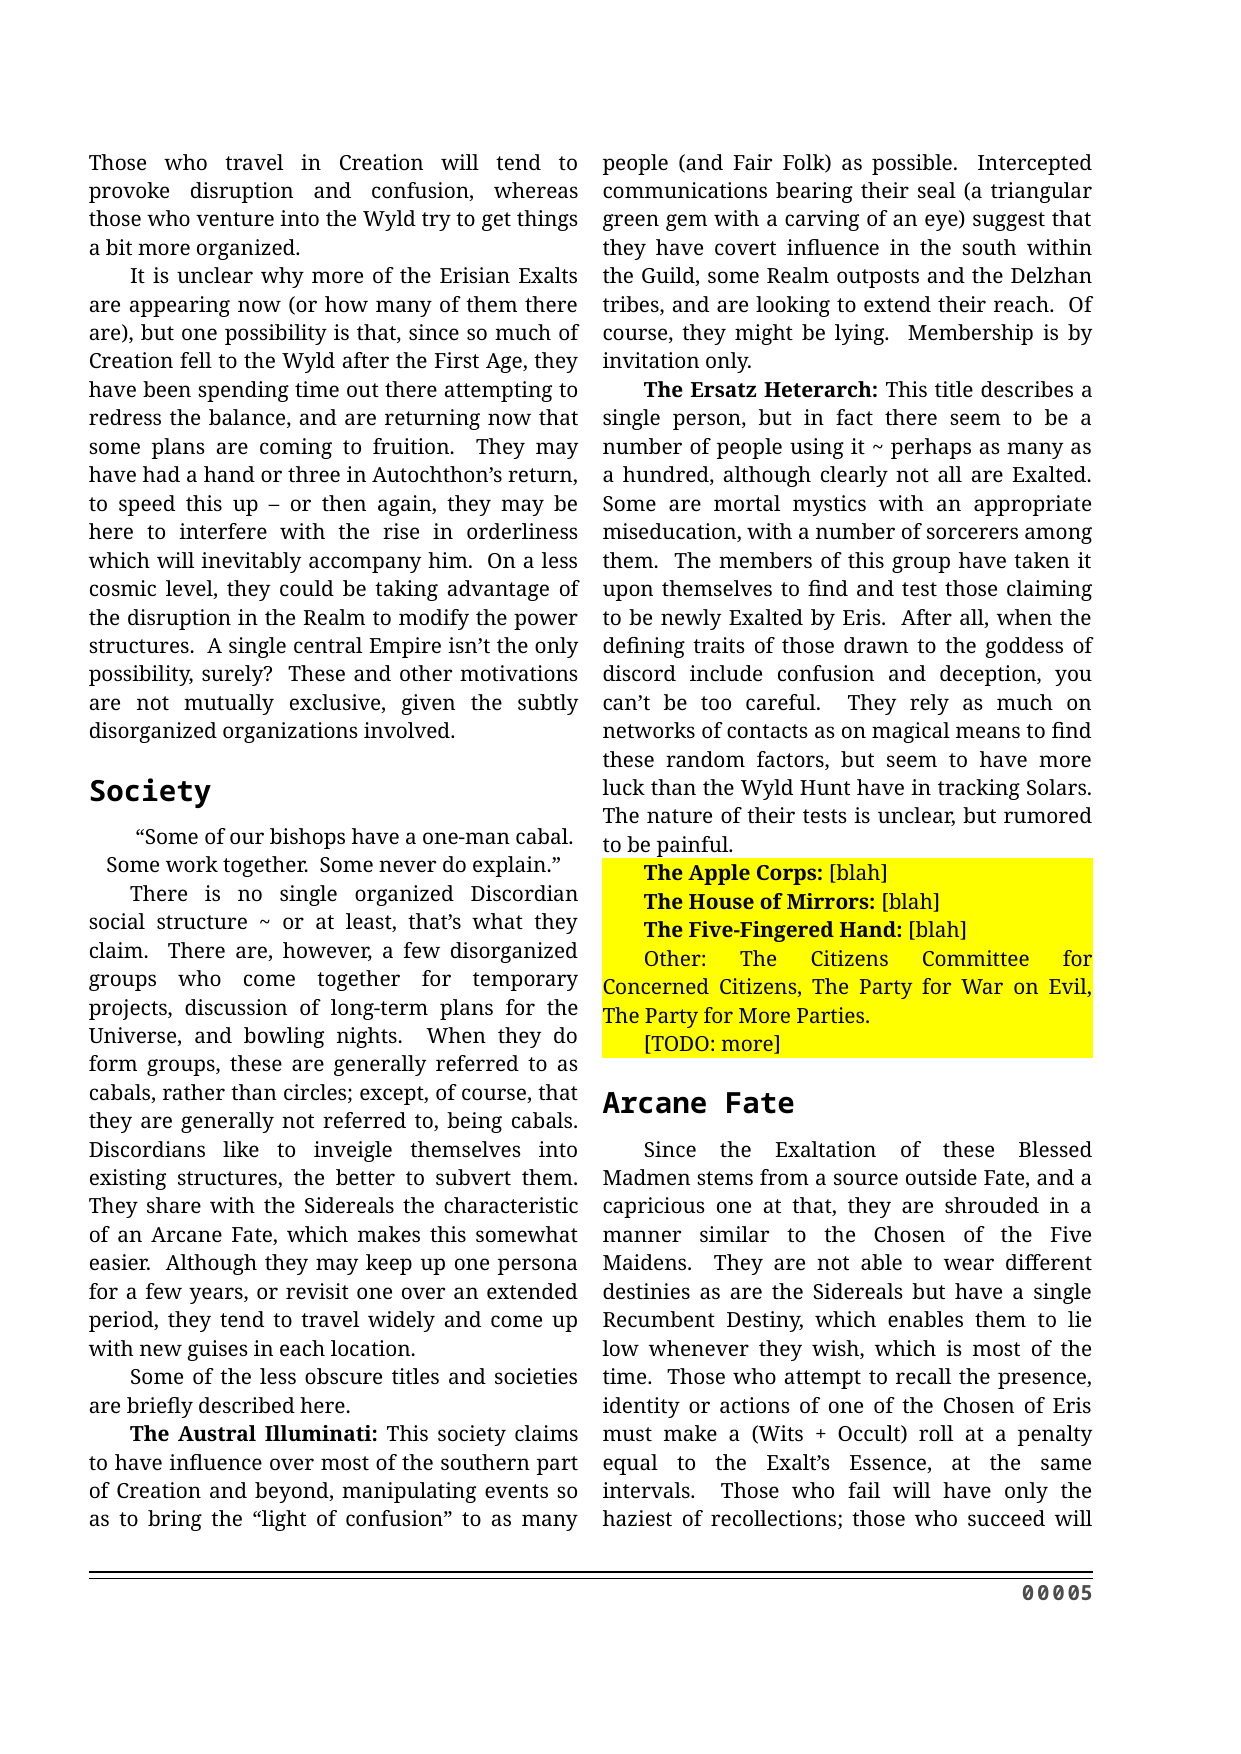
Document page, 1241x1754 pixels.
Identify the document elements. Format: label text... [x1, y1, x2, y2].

subtitle Society [88, 770, 579, 809]
text Since the Exaltation of these Blessed Madmen stems from a source outside Fate, and a capricious one at that, they are shrouded in a manner similar to the Chosen of the Five Maidens. They are not able to wear different destinies as are the Sidereals but have a single Recumbent Destiny, which enables them to lie low whenever they wish, which is most of the time. Those who attempt to recall the presence, identity or actions of one of the Chosen of Eris must make a (Wits + Occult) roll at a penalty equal to the Exalt’s Essence, at the same intervals. Those who fail will have only the haziest of recollections; those who succeed will [602, 1135, 1093, 1533]
text Those who travel in Creation will tend to provoke disruption and confusion, whereas those who venture into the Wyld try to get things a bit more organized. [88, 148, 579, 261]
text The Apple Corps: [blah] [602, 858, 1093, 887]
text Some of the less obscure titles and societies are briefly described here. [88, 1362, 579, 1419]
text people (and Fair Folk) as possible. Intercepted communications bearing their seal (a triangular green gem with a carving of an eye) suggest that they have covert influence in the south within the Guild, some Realm outposts and the Delzhan tribes, and are looking to extend their reach. Of course, they might be lying. Membership is by invitation only. [602, 148, 1093, 375]
text Other: The Citizens Committee for Concerned Citizens, The Party for War on Evil, The Party for More Parties. [602, 944, 1093, 1029]
subtitle Arcane Fate [602, 1083, 1093, 1122]
text There is no single organized Discordian social structure ~ or at least, that’s what they claim. There are, however, a few disorganized groups who come together for temporary projects, discussion of long-term plans for the Universe, and bowling nights. When they do form groups, these are generally referred to as cabals, rather than circles; except, of course, that they are generally not referred to, being cabals. Discordians like to inveigle themselves into existing structures, the better to subvert them. They share with the Sidereals the characteristic of an Arcane Fate, which makes this somewhat easier. Although they may keep up one persona for a few years, or revisit one over an extended period, they tend to travel widely and come up with new guises in each location. [88, 879, 579, 1362]
text It is unclear why more of the Erisian Exalts are appearing now (or how many of them there are), but one possibility is that, since so much of Creation fell to the Wyld after the First Age, they have been spending time out there attempting to redress the balance, and are returning now that some plans are coming to fruition. They may have had a hand or three in Autochthon’s return, to speed this up – or then again, they may be here to interfere with the rise in orderliness which will inevitably accompany him. On a less cosmic level, they could be taking advantage of the disruption in the Realm to modify the power structures. A single central Empire isn’t the only possibility, surely? These and other motivations are not mutually exclusive, given the subtly disorganized organizations involved. [88, 261, 579, 745]
text The Austral Illuminati: This society claims to have influence over most of the southern part of Creation and beyond, manipulating events so as to bring the “light of confusion” to as many [88, 1419, 579, 1533]
text The Five-Fingered Hand: [blah] [602, 915, 1093, 944]
text “Some of our bishops have a one-man cabal. Some work together. Some never do explain.” [88, 822, 579, 879]
text The House of Mirrors: [blah] [602, 887, 1093, 915]
text The Ersatz Heterarch: This title describes a single person, but in fact there seem to be a number of people using it ~ perhaps as many as a hundred, although clearly not all are Exalted. Some are mortal mystics with an appropriate miseducation, with a number of sorcerers among them. The members of this group have taken it upon themselves to find and test those claiming to be newly Exalted by Eris. After all, when the defining traits of those drawn to the goddess of discord include confusion and deception, you can’t be too careful. They rely as much on networks of contacts as on magical means to find these random factors, but seem to have more luck than the Wyld Hunt have in tracking Solars. The nature of their tests is unclear, but rumored to be painful. [602, 375, 1093, 858]
text [TODO: more] [602, 1029, 1093, 1058]
